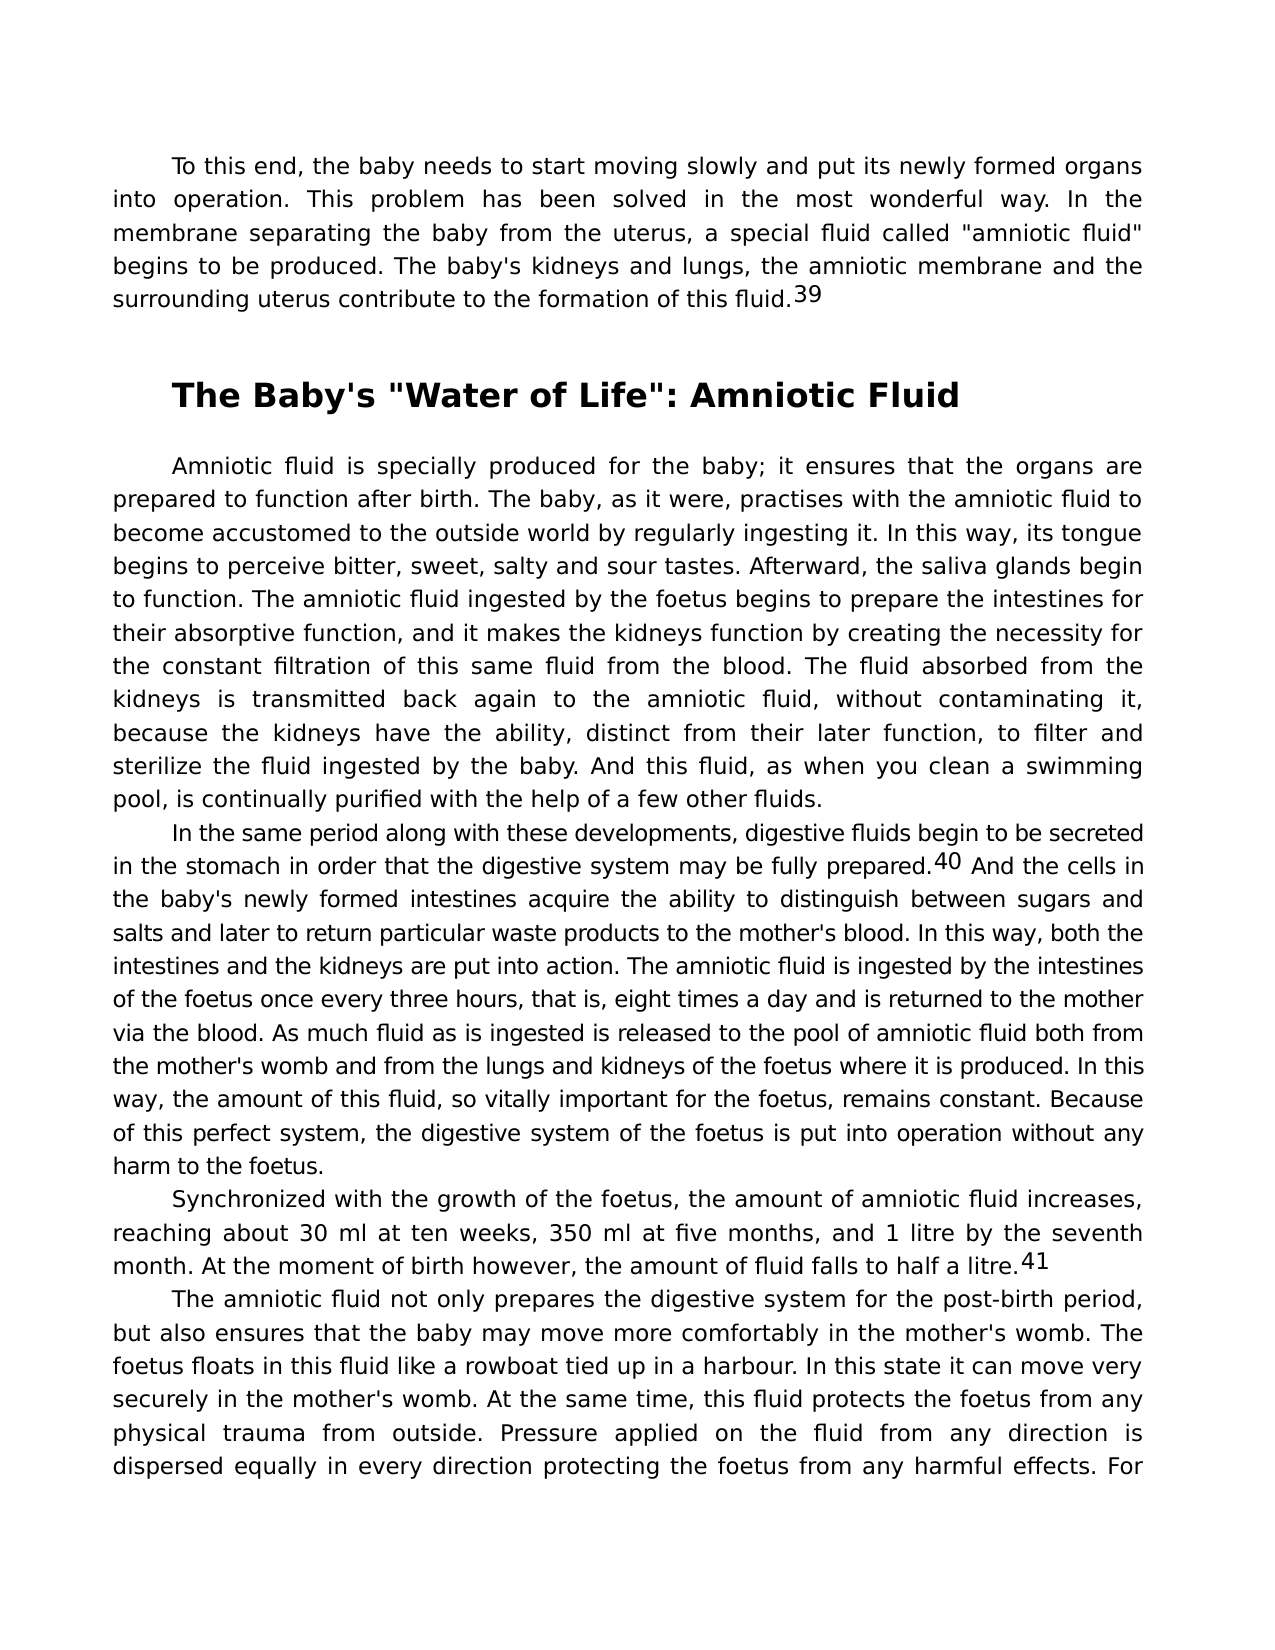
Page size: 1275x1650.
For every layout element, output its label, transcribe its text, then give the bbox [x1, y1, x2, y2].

text The amniotic fluid not only prepares the digestive system for the post-birth period, but also ensures that the baby may move more comfortably in the mother's womb. The foetus floats in this fluid like a rowboat tied up in a harbour. In this state it can move very securely in the mother's womb. At the same time, this fluid protects the foetus from any physical trauma from outside. Pressure applied on the fluid from any direction is dispersed equally in every direction protecting the foetus from any harmful effects. For [112, 1281, 1145, 1481]
text To this end, the baby needs to start moving slowly and put its newly formed organs into operation. This problem has been solved in the most wonderful way. In the membrane separating the baby from the uterus, a special fluid called "amniotic fluid" begins to be produced. The baby's kidneys and lungs, the amniotic membrane and the surrounding uterus contribute to the formation of this fluid.39 [112, 148, 1145, 314]
text Synchronized with the growth of the foetus, the amount of amniotic fluid increases, reaching about 30 ml at ten weeks, 350 ml at five months, and 1 litre by the seventh month. At the moment of birth however, the amount of fluid falls to half a litre.41 [112, 1181, 1145, 1281]
text In the same period along with these developments, digestive fluids begin to be secreted in the stomach in order that the digestive system may be fully prepared.40 And the cells in the baby's newly formed intestines acquire the ability to distinguish between sugars and salts and later to return particular waste products to the mother's blood. In this way, both the intestines and the kidneys are put into action. The amniotic fluid is ingested by the intestines of the foetus once every three hours, that is, eight times a day and is returned to the mother via the blood. As much fluid as is ingested is released to the pool of amniotic fluid both from the mother's womb and from the lungs and kidneys of the foetus where it is produced. In this way, the amount of this fluid, so vitally important for the foetus, remains constant. Because of this perfect system, the digestive system of the foetus is put into operation without any harm to the foetus. [112, 814, 1145, 1181]
text Amniotic fluid is specially produced for the baby; it ensures that the organs are prepared to function after birth. The baby, as it were, practises with the amniotic fluid to become accustomed to the outside world by regularly ingesting it. In this way, its tongue begins to perceive bitter, sweet, salty and sour tastes. Afterward, the saliva glands begin to function. The amniotic fluid ingested by the foetus begins to prepare the intestines for their absorptive function, and it makes the kidneys function by creating the necessity for the constant filtration of this same fluid from the blood. The fluid absorbed from the kidneys is transmitted back again to the amniotic fluid, without contaminating it, because the kidneys have the ability, distinct from their later function, to filter and sterilize the fluid ingested by the baby. And this fluid, as when you clean a swimming pool, is continually purified with the help of a few other fluids. [112, 448, 1145, 814]
text The Baby's "Water of Life": Amniotic Fluid [112, 381, 1145, 414]
